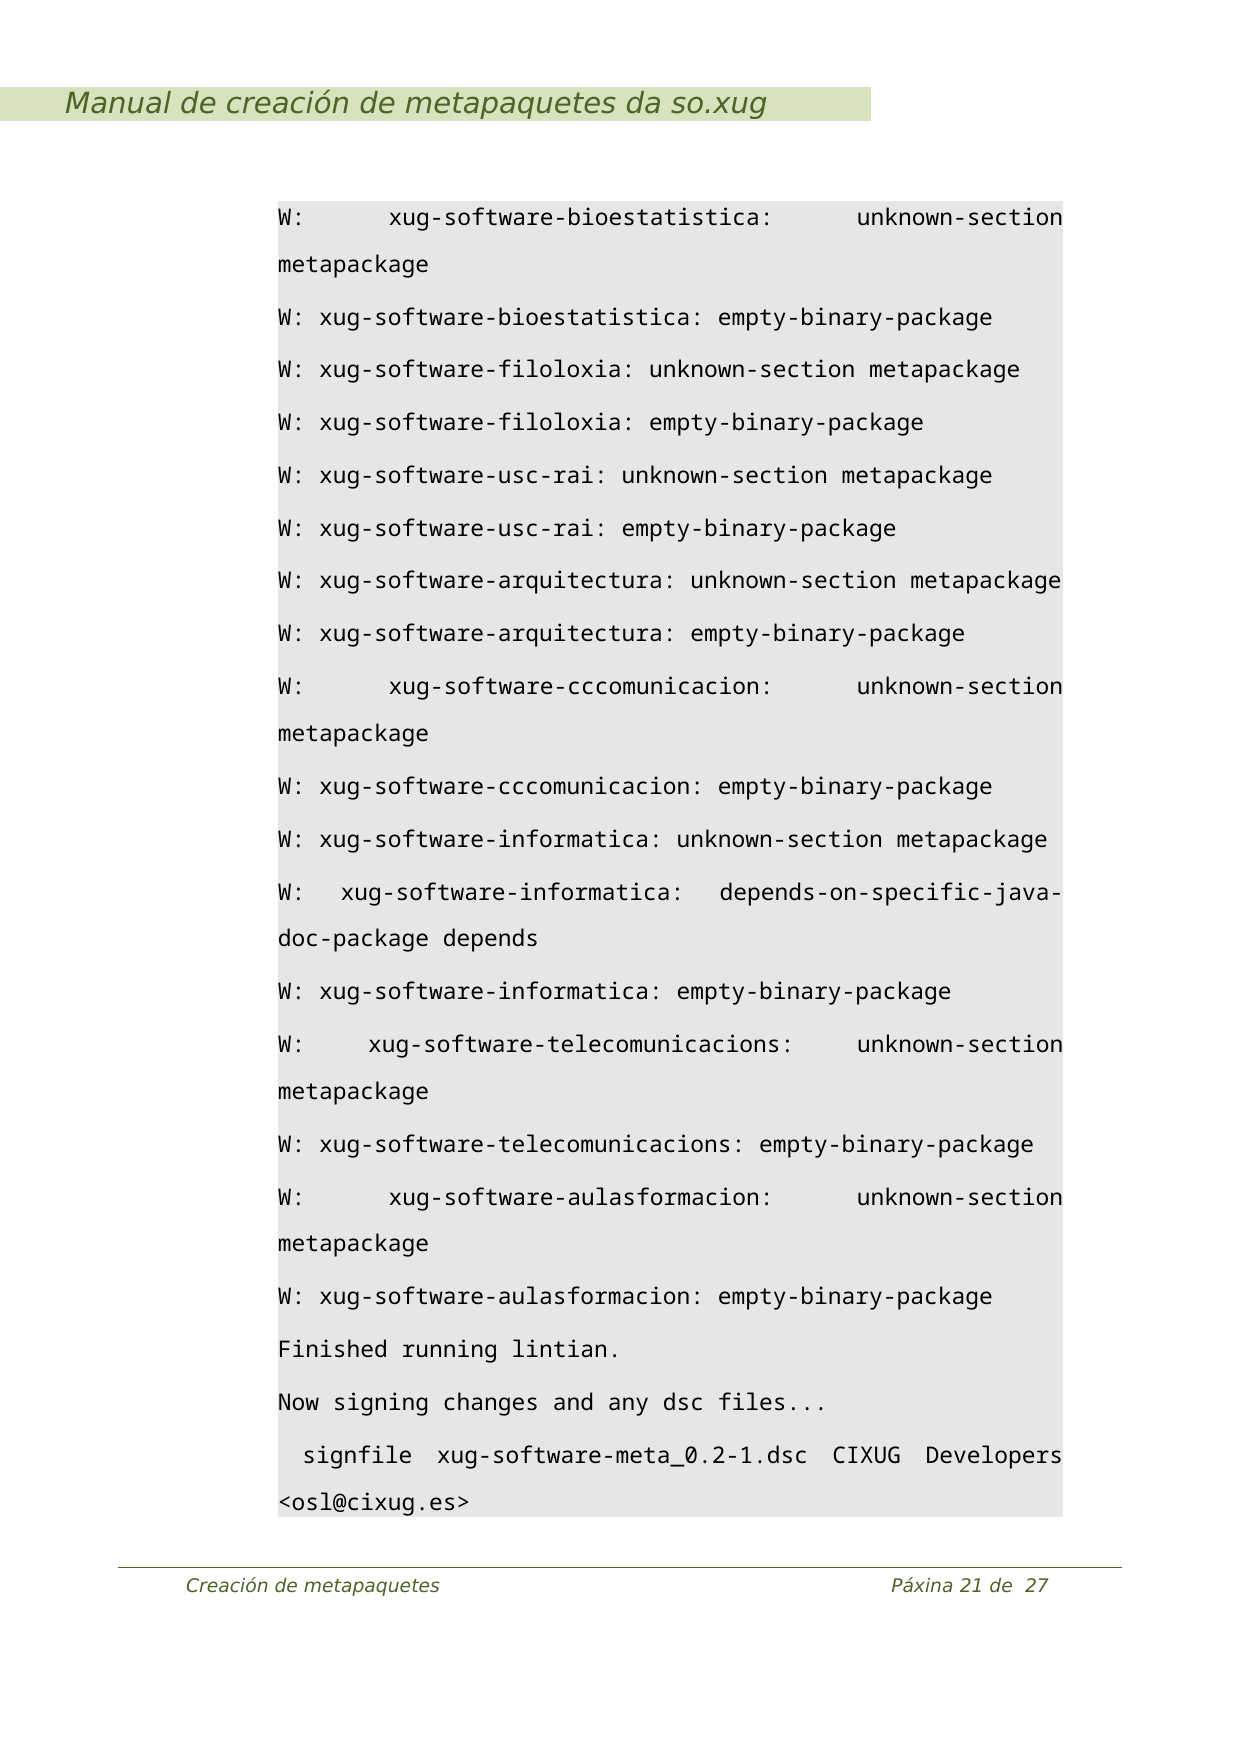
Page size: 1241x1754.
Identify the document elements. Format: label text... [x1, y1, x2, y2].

text W: xug-software-aulasformacion: empty-binary-package [278, 1280, 1063, 1311]
text W: xug-software-telecomunicacions: unknown-section metapackage [278, 1028, 1063, 1106]
text W: xug-software-usc-rai: unknown-section metapackage [278, 459, 1063, 490]
text W: xug-software-informatica: unknown-section metapackage [278, 823, 1063, 854]
text W: xug-software-bioestatistica: unknown-section metapackage [278, 201, 1063, 279]
text W: xug-software-filoloxia: unknown-section metapackage [278, 353, 1063, 384]
text W: xug-software-filoloxia: empty-binary-package [278, 406, 1063, 437]
text Finished running lintian. [278, 1333, 1063, 1364]
text W: xug-software-arquitectura: empty-binary-package [278, 617, 1063, 648]
text W: xug-software-bioestatistica: empty-binary-package [278, 300, 1063, 332]
text W: xug-software-usc-rai: empty-binary-package [278, 512, 1063, 543]
text W: xug-software-cccomunicacion: empty-binary-package [278, 770, 1063, 801]
text W: xug-software-arquitectura: unknown-section metapackage [278, 564, 1063, 596]
text W: xug-software-informatica: depends-on-specific-java-doc-package depends [278, 875, 1063, 953]
text W: xug-software-aulasformacion: unknown-section metapackage [278, 1180, 1063, 1258]
text W: xug-software-informatica: empty-binary-package [278, 975, 1063, 1006]
text Now signing changes and any dsc files... [278, 1386, 1063, 1417]
text W: xug-software-telecomunicacions: empty-binary-package [278, 1128, 1063, 1159]
text signfile xug-software-meta_0.2-1.dsc CIXUG Developers <osl@cixug.es> [278, 1438, 1063, 1517]
text W: xug-software-cccomunicacion: unknown-section metapackage [278, 670, 1063, 748]
